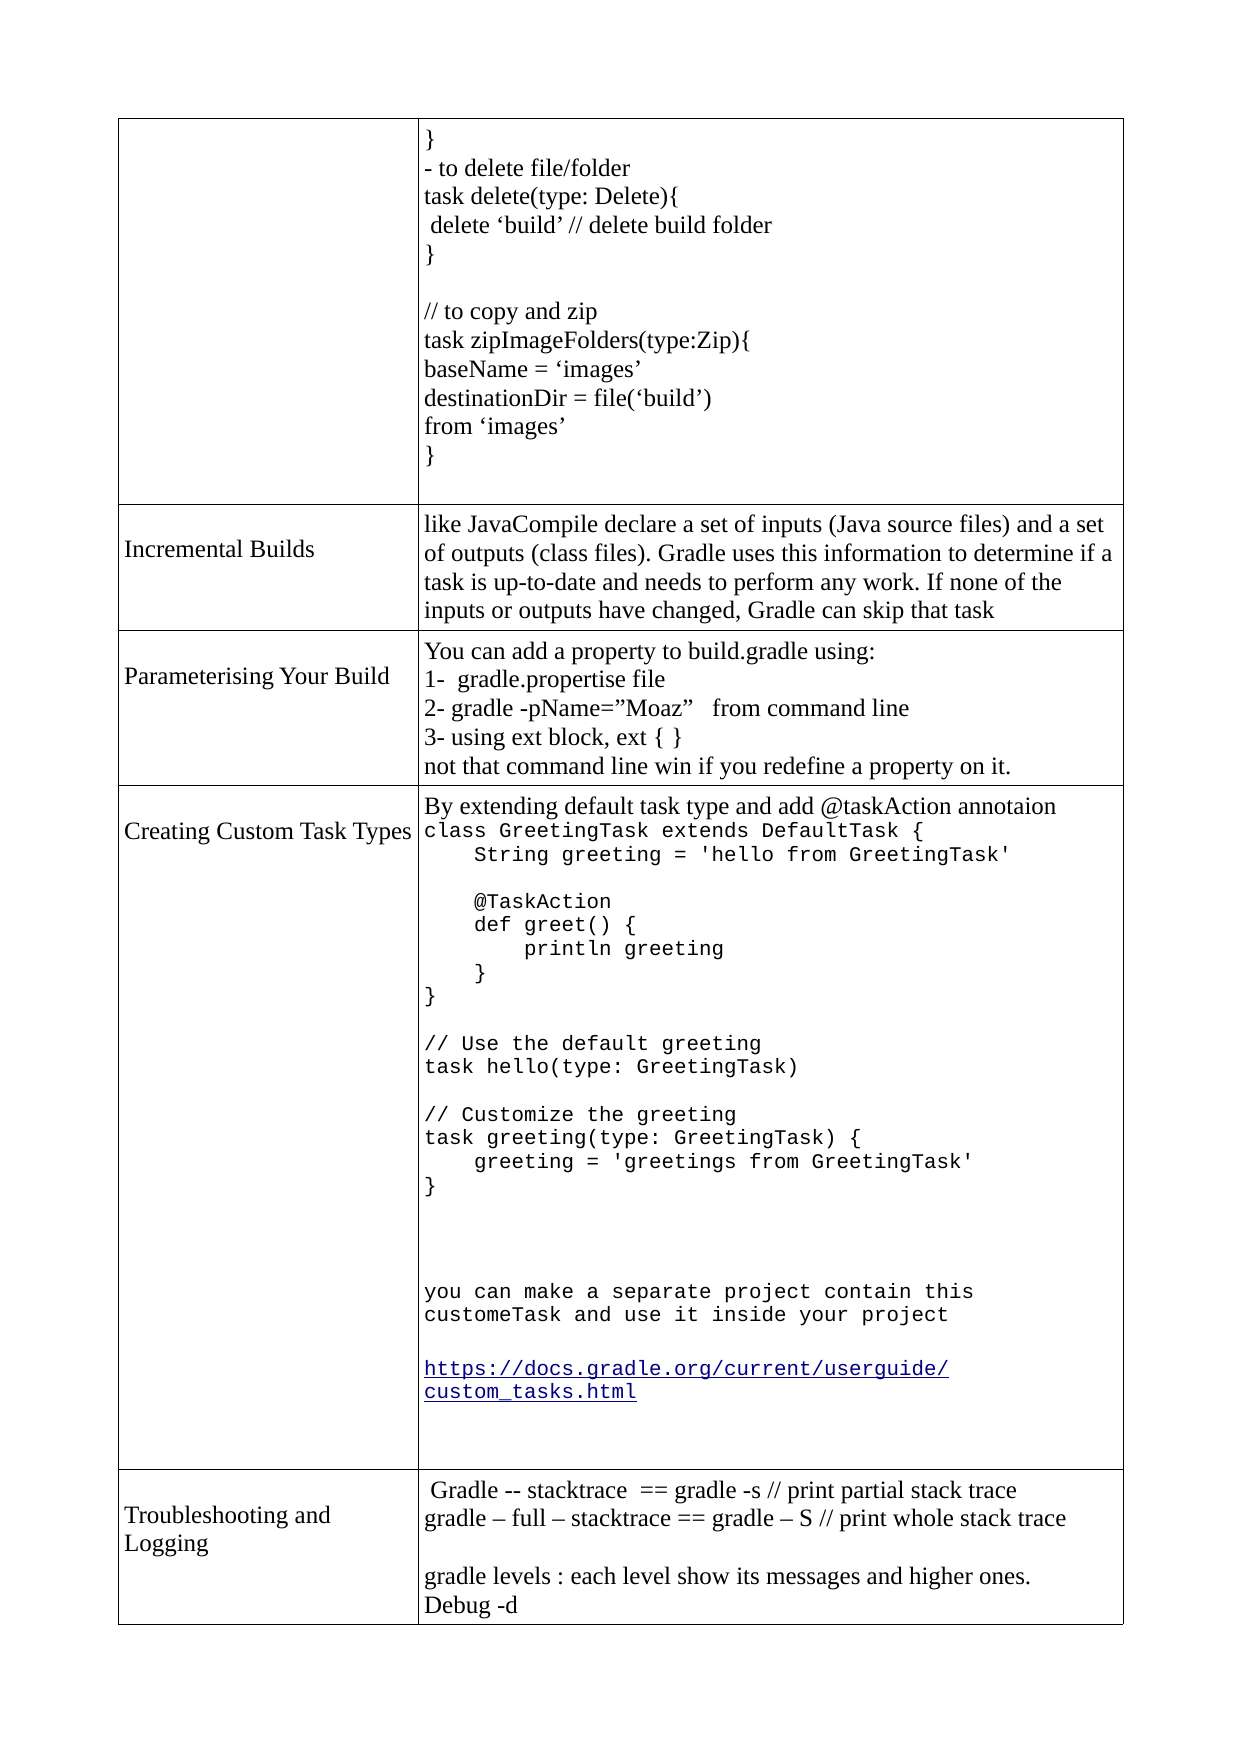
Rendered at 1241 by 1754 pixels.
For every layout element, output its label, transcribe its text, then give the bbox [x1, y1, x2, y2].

table_cell Troubleshooting and Logging [119, 1470, 418, 1624]
table_cell By extending default task type and add @taskAction annotaion class GreetingTask extends DefaultTask { String greeting = 'hello from GreetingTask' @TaskAction def greet() { println greeting } } // Use the default greeting task hello(type: GreetingTask) // Customize the greeting task greeting(type: GreetingTask) { greeting = 'greetings from GreetingTask' } you can make a separate project contain this customeTask and use it inside your project https://docs.gradle.org/current/userguide/custom_tasks.html [419, 786, 1123, 1469]
table_cell Gradle -- stacktrace == gradle -s // print partial stack trace gradle – full – stacktrace == gradle – S // print whole stack trace gradle levels : each level show its messages and higher ones. Debug -d [419, 1470, 1123, 1624]
table_cell [119, 119, 418, 503]
table_cell like JavaCompile declare a set of inputs (Java source files) and a set of outputs (class files). Gradle uses this information to determine if a task is up-to-date and needs to perform any work. If none of the inputs or outputs have changed, Gradle can skip that task [419, 505, 1123, 630]
table_cell Incremental Builds [119, 505, 418, 630]
table_cell } - to delete file/folder task delete(type: Delete){ delete ‘build’ // delete build folder } // to copy and zip task zipImageFolders(type:Zip){ baseName = ‘images’ destinationDir = file(‘build’) from ‘images’ } [419, 119, 1123, 503]
table_cell You can add a property to build.gradle using: 1- gradle.propertise file 2- gradle -pName=”Moaz” from command line 3- using ext block, ext { } not that command line win if you redefine a property on it. [419, 631, 1123, 785]
table_cell Creating Custom Task Types [119, 786, 418, 1469]
table_cell Parameterising Your Build [119, 631, 418, 785]
